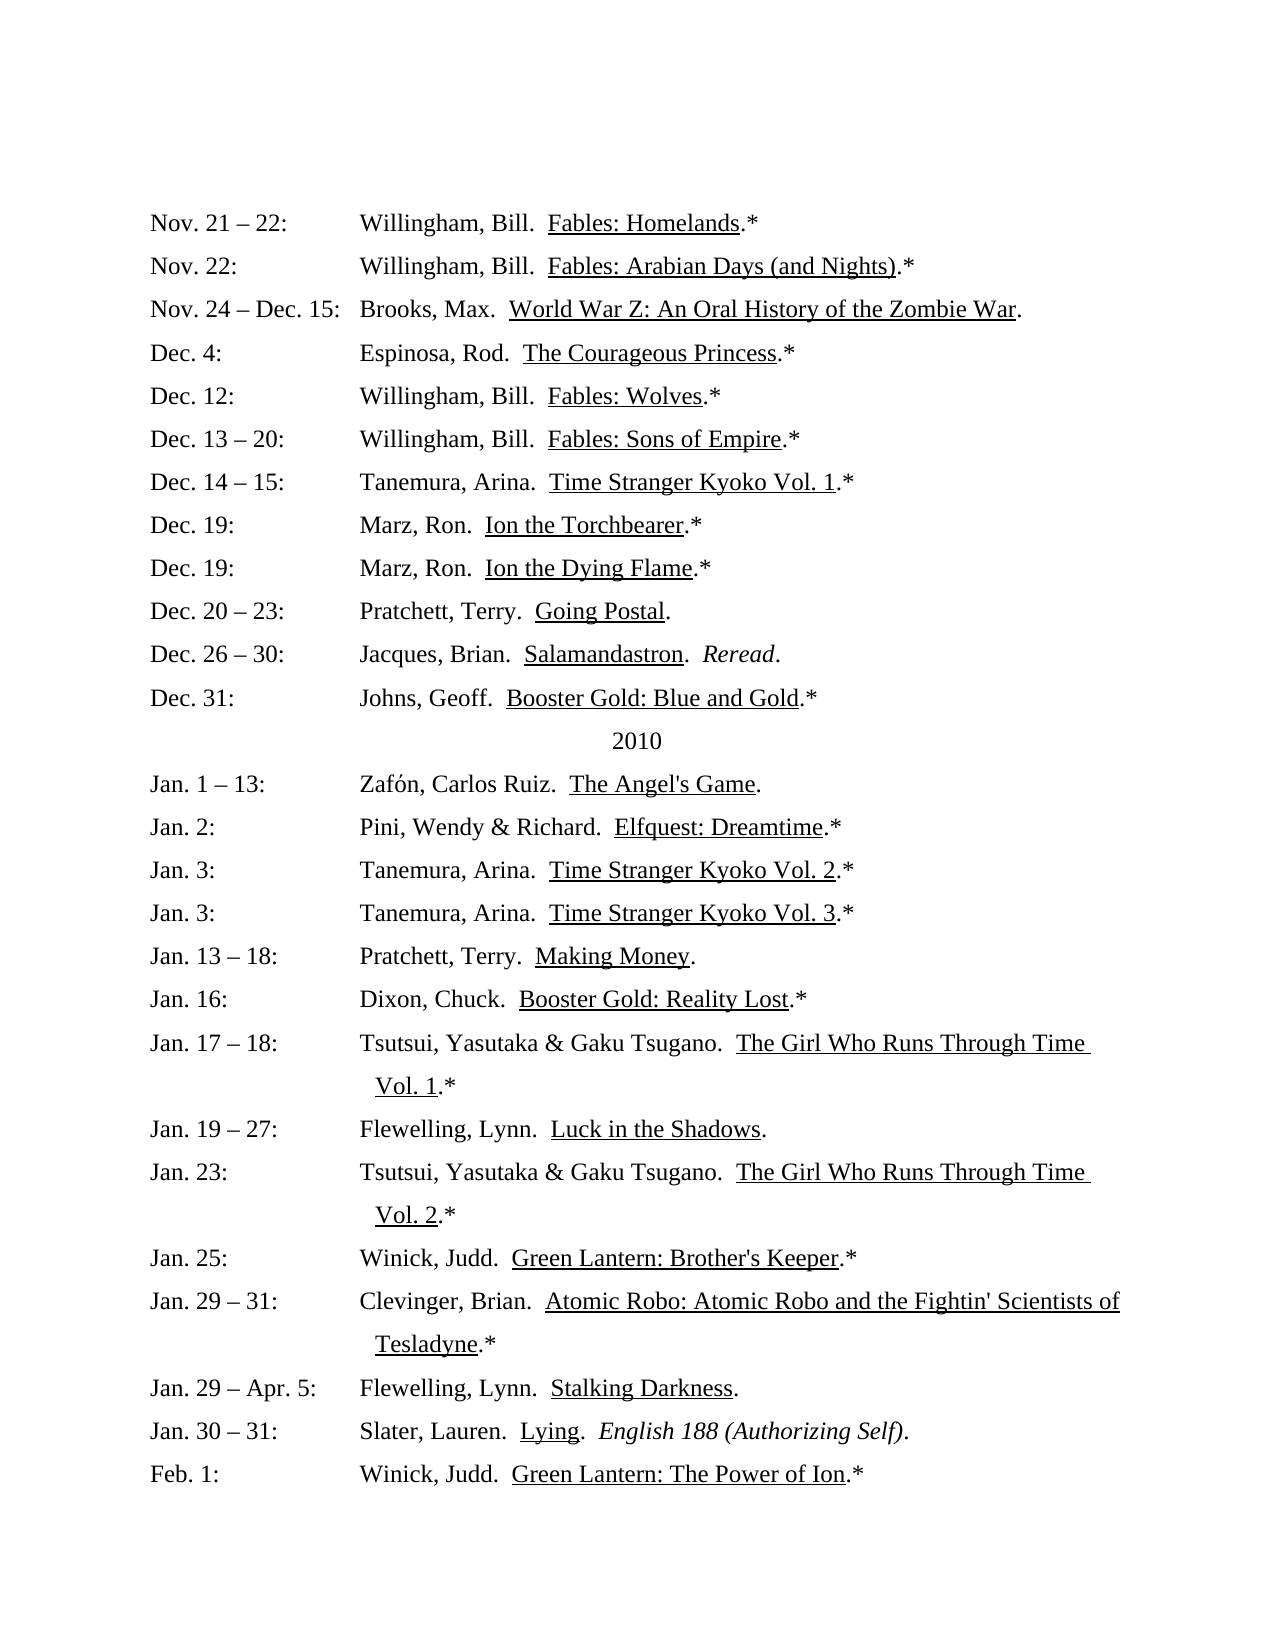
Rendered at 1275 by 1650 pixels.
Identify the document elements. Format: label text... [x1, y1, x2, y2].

list Jan. 16: Dixon, Chuck. Booster Gold: Reality Lost.* [150, 984, 1125, 1013]
list Jan. 3: Tanemura, Arina. Time Stranger Kyoko Vol. 3.* [150, 898, 1125, 927]
text 2010 [148, 726, 1125, 754]
list Jan. 29 – Apr. 5: Flewelling, Lynn. Stalking Darkness. [150, 1373, 1125, 1401]
list Jan. 1 – 13: Zafόn, Carlos Ruiz. The Angel's Game. [150, 769, 1125, 798]
list Jan. 3: Tanemura, Arina. Time Stranger Kyoko Vol. 2.* [150, 855, 1125, 884]
list Dec. 13 – 20: Willingham, Bill. Fables: Sons of Empire.* [150, 424, 1125, 453]
list Dec. 4: Espinosa, Rod. The Courageous Princess.* [150, 338, 1125, 366]
list Jan. 23: Tsutsui, Yasutaka & Gaku Tsugano. The Girl Who Runs Through Time Vol. 2.* [150, 1157, 1125, 1229]
list Feb. 1: Winick, Judd. Green Lantern: The Power of Ion.* [150, 1459, 1125, 1488]
list Jan. 13 – 18: Pratchett, Terry. Making Money. [150, 941, 1125, 970]
list Jan. 25: Winick, Judd. Green Lantern: Brother's Keeper.* [150, 1243, 1125, 1272]
list Nov. 22: Willingham, Bill. Fables: Arabian Days (and Nights).* [150, 251, 1125, 280]
list Dec. 12: Willingham, Bill. Fables: Wolves.* [150, 381, 1125, 409]
list Nov. 21 – 22: Willingham, Bill. Fables: Homelands.* [150, 208, 1125, 237]
list Nov. 24 – Dec. 15: Brooks, Max. World War Z: An Oral History of the Zombie War. [150, 294, 1125, 323]
list Dec. 19: Marz, Ron. Ion the Dying Flame.* [150, 553, 1125, 582]
list Jan. 19 – 27: Flewelling, Lynn. Luck in the Shadows. [150, 1114, 1125, 1143]
list Dec. 20 – 23: Pratchett, Terry. Going Postal. [150, 596, 1125, 625]
list Jan. 29 – 31: Clevinger, Brian. Atomic Robo: Atomic Robo and the Fightin' Scientists of Tesladyne.* [150, 1286, 1125, 1358]
list Jan. 17 – 18: Tsutsui, Yasutaka & Gaku Tsugano. The Girl Who Runs Through Time Vol. 1.* [150, 1028, 1125, 1099]
list Dec. 31: Johns, Geoff. Booster Gold: Blue and Gold.* [150, 683, 1125, 711]
list Dec. 19: Marz, Ron. Ion the Torchbearer.* [150, 510, 1125, 539]
list Dec. 26 – 30: Jacques, Brian. Salamandastron. Reread. [150, 639, 1125, 668]
list Jan. 30 – 31: Slater, Lauren. Lying. English 188 (Authorizing Self). [150, 1416, 1125, 1444]
list Dec. 14 – 15: Tanemura, Arina. Time Stranger Kyoko Vol. 1.* [150, 467, 1125, 496]
list Jan. 2: Pini, Wendy & Richard. Elfquest: Dreamtime.* [150, 812, 1125, 841]
